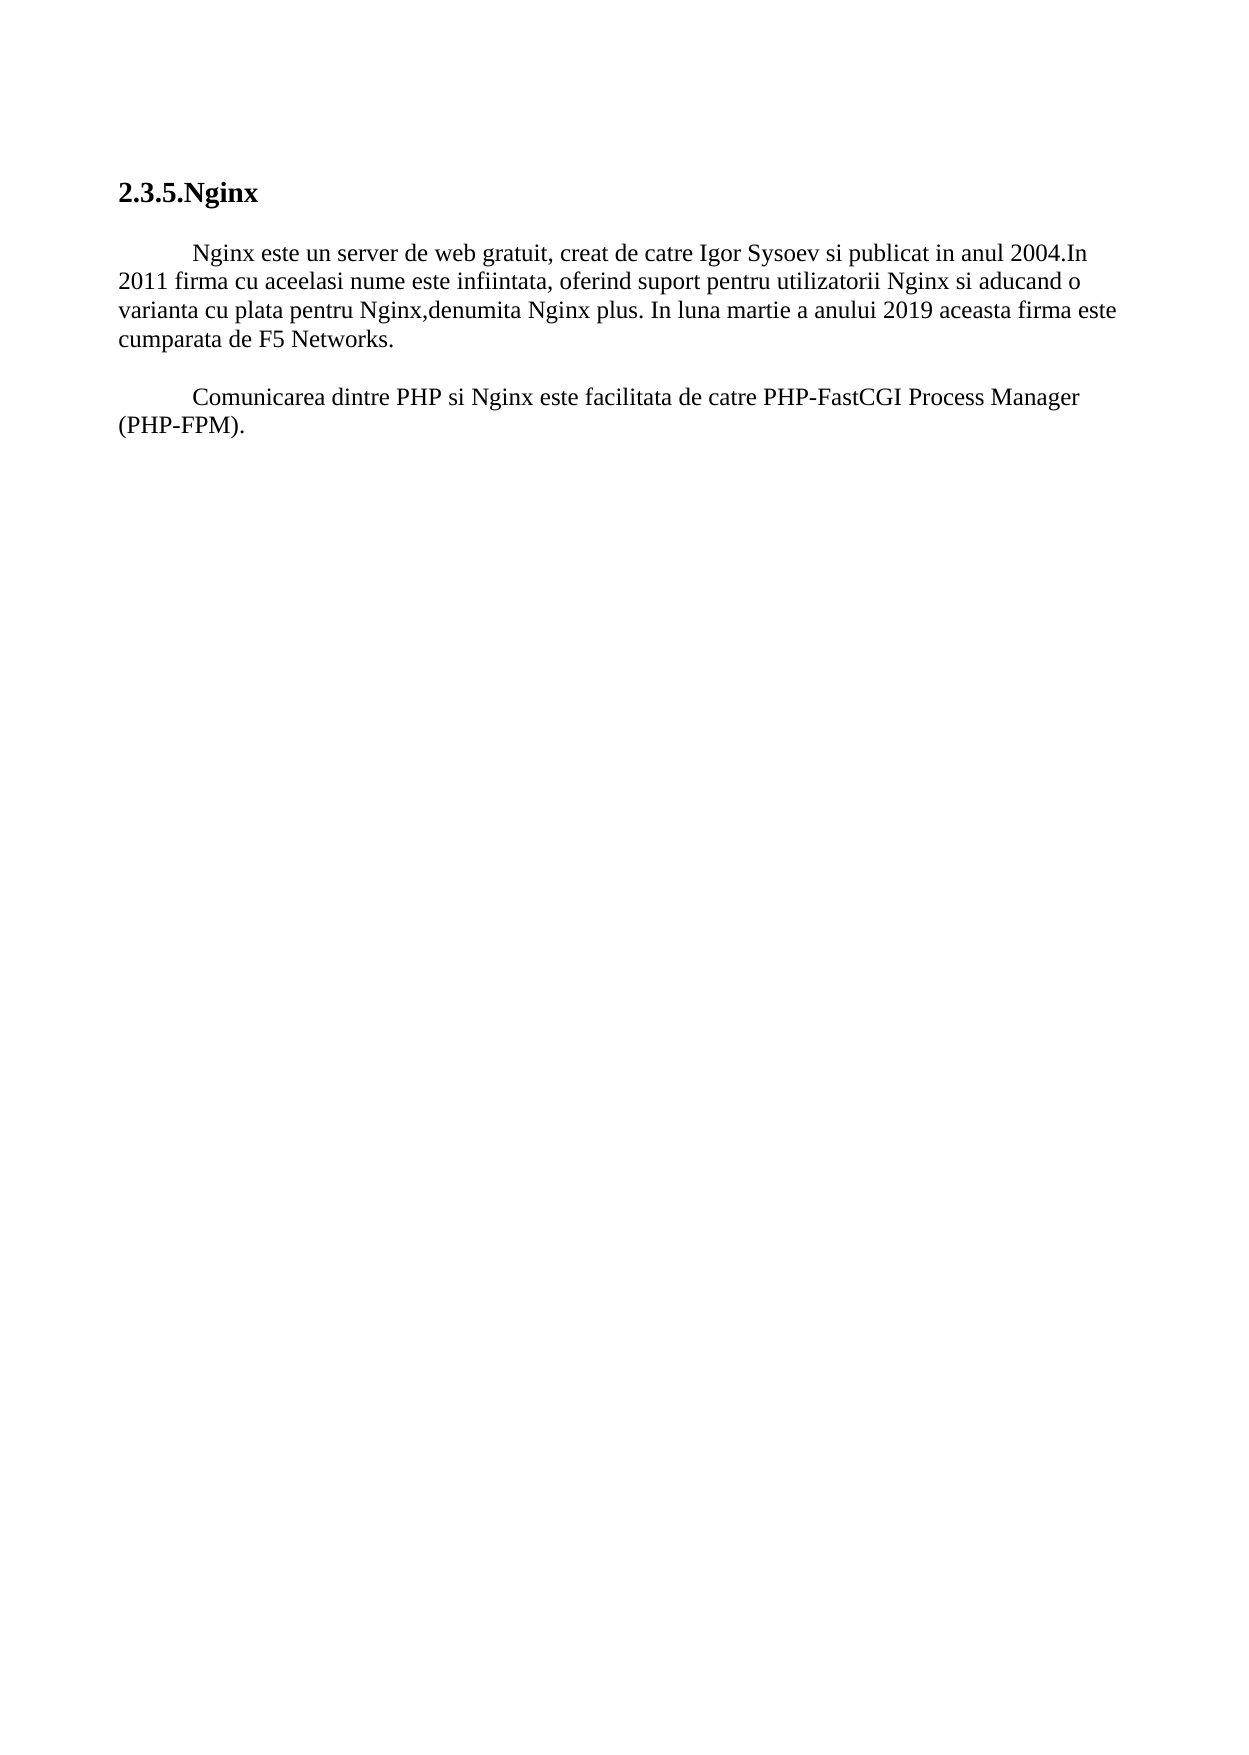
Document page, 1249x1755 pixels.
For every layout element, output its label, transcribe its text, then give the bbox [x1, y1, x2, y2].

text Comunicarea dintre PHP si Nginx este facilitata de catre PHP-FastCGI Process Manager (PHP-FPM). [118, 382, 1130, 439]
text Nginx este un server de web gratuit, creat de catre Igor Sysoev si publicat in anul 2004.In 2011 firma cu aceelasi nume este infiintata, oferind suport pentru utilizatorii Nginx si aducand o varianta cu plata pentru Nginx,denumita Nginx plus. In luna martie a anului 2019 aceasta firma este cumparata de F5 Networks. [118, 238, 1130, 353]
text 2.3.5.Nginx [118, 176, 1130, 209]
